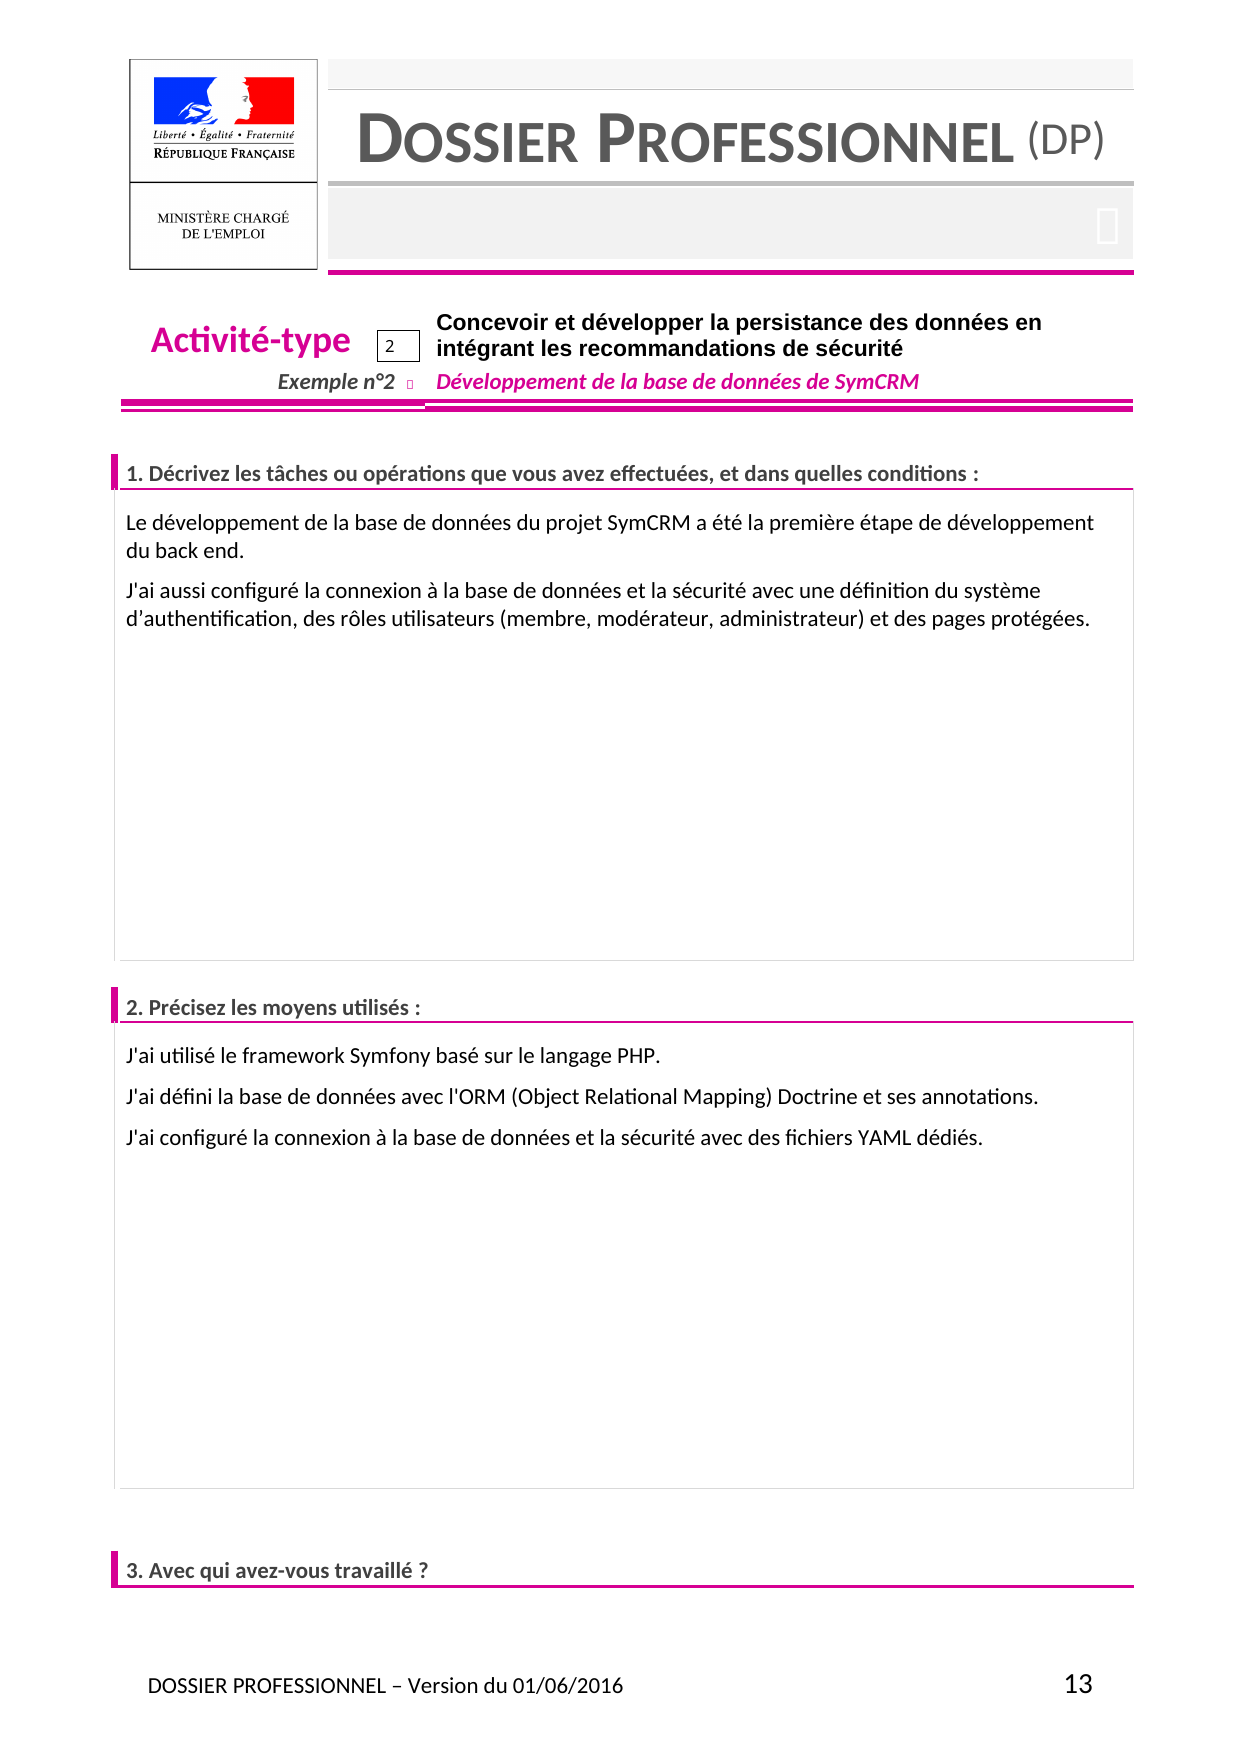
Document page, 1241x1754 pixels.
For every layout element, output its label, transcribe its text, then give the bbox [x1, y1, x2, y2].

table_cell Développement de la base de données de SymCRM [425, 361, 1133, 399]
table_cell 3. Avec qui avez-vous travaillé ? [118, 1551, 1133, 1584]
table_header [366, 303, 425, 361]
table_cell [602, 412, 1133, 453]
table_cell [115, 1488, 1133, 1551]
picture [129, 59, 318, 270]
table_cell [115, 399, 425, 453]
table_cell Le développement de la base de données du projet SymCRM a été la première étape de développement du back end. J'ai aussi configuré la connexion à la base de données et la sécurité avec une définition du système d’authentification, des rôles utilisateurs (membre, modérateur, administrateur) et des pages protégées. [115, 488, 1133, 960]
table_cell Exemple n°2  [115, 361, 425, 399]
table_cell [115, 960, 1133, 987]
table_cell [425, 412, 602, 453]
table_header Concevoir et développer la persistance des données en intégrant les recommandations de sécurité [425, 303, 1133, 361]
table_cell J'ai utilisé le framework Symfony basé sur le langage PHP. J'ai défini la base de données avec l'ORM (Object Relational Mapping) Doctrine et ses annotations. J'ai configuré la connexion à la base de données et la sécurité avec des fichiers YAML dédiés. [115, 1021, 1133, 1488]
table_header Activité-type [115, 303, 366, 361]
table_cell 1. Décrivez les tâches ou opérations que vous avez effectuées, et dans quelles conditions : [118, 454, 1133, 487]
table_cell 2. Précisez les moyens utilisés : [118, 987, 1133, 1021]
